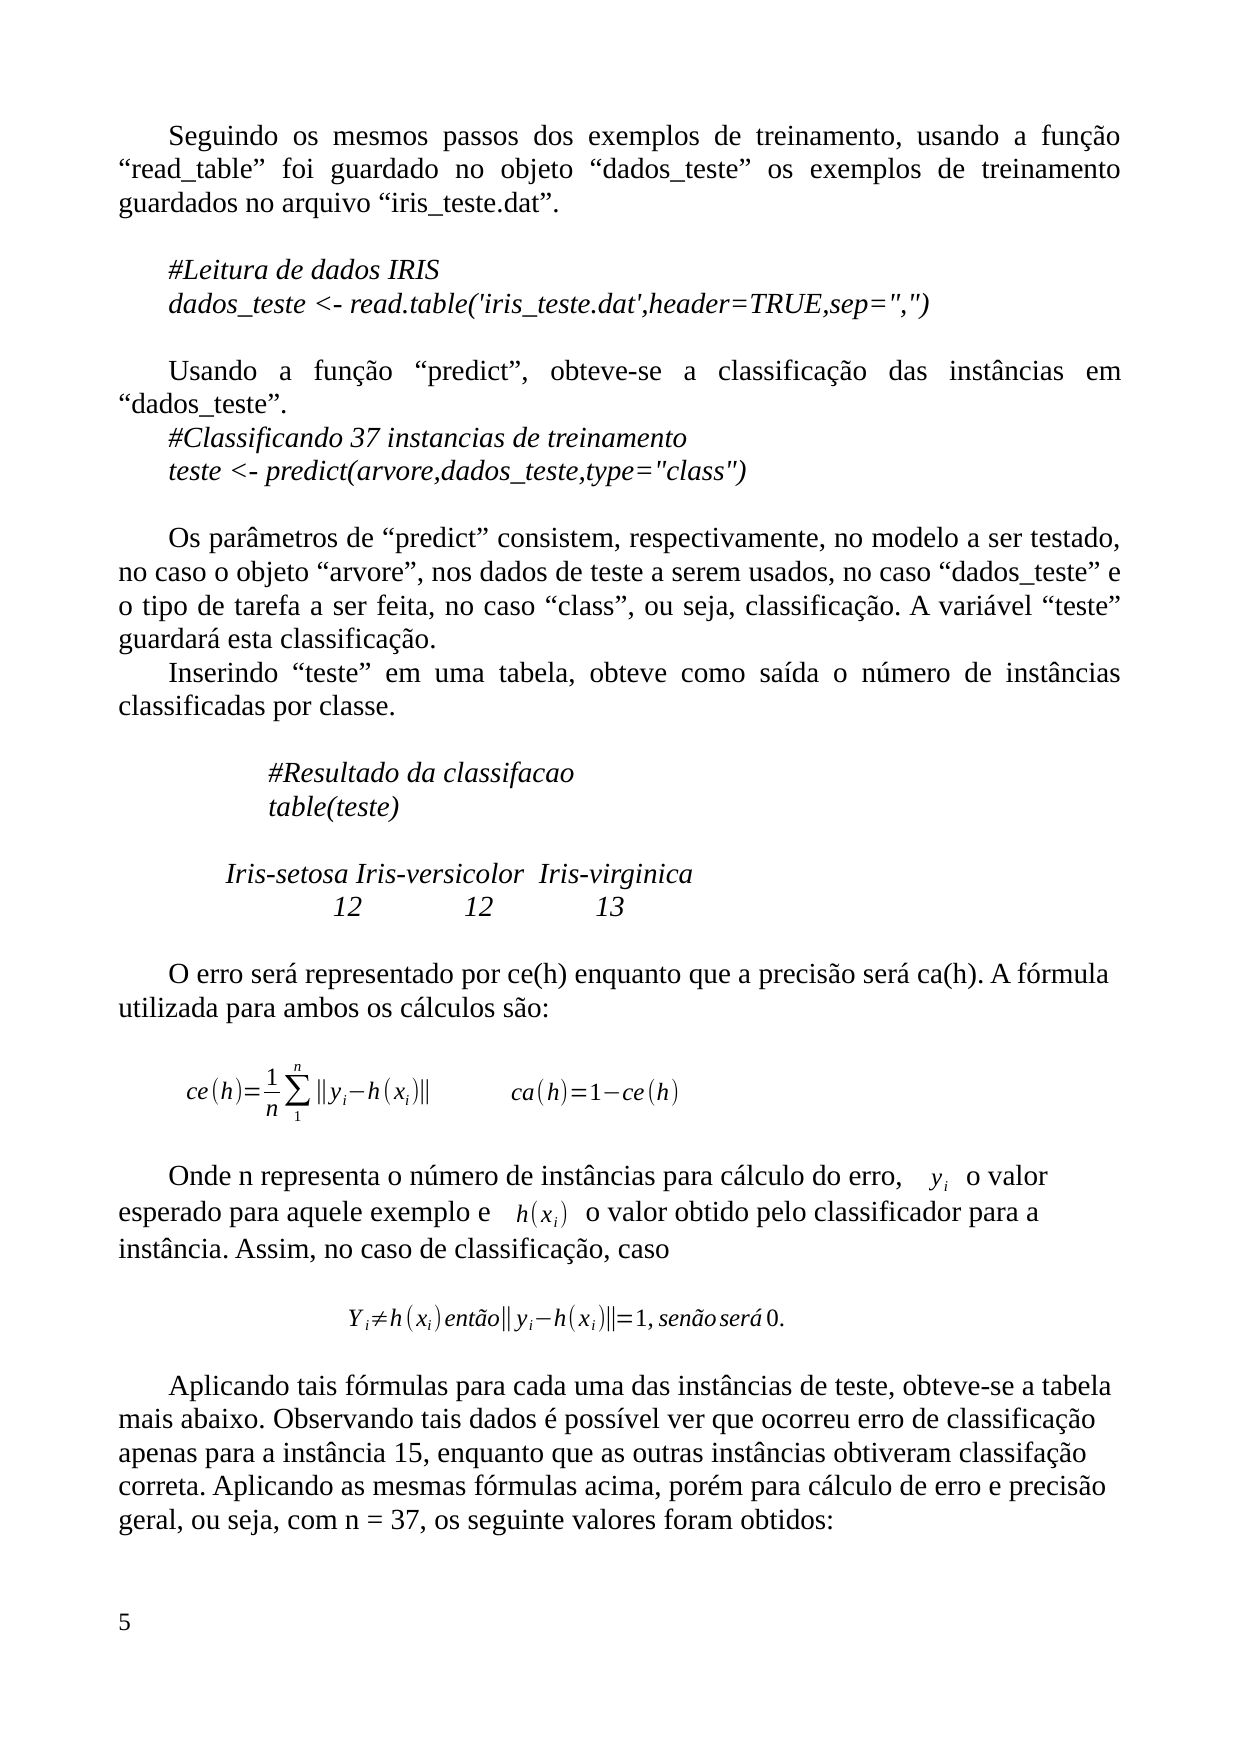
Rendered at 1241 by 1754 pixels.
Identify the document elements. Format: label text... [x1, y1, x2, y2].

text O erro será representado por ce(h) enquanto que a precisão será ca(h). A fórmula utilizada para ambos os cálculos são: [118, 957, 1122, 1024]
text table(teste) [118, 789, 1122, 822]
text Aplicando tais fórmulas para cada uma das instâncias de teste, obteve-se a tabela mais abaixo. Observando tais dados é possível ver que ocorreu erro de classificação apenas para a instância 15, enquanto que as outras instâncias obtiveram classifação correta. Aplicando as mesmas fórmulas acima, porém para cálculo de erro e precisão geral, ou seja, com n = 37, os seguinte valores foram obtidos: [118, 1368, 1122, 1536]
text #Resultado da classifacao [118, 755, 1122, 789]
text 12 12 13 [118, 889, 1122, 923]
text Seguindo os mesmos passos dos exemplos de treinamento, usando a função “read_table” foi guardado no objeto “dados_teste” os exemplos de treinamento guardados no arquivo “iris_teste.dat”. [118, 118, 1122, 219]
text teste <- predict(arvore,dados_teste,type="class") [118, 453, 1122, 487]
text Onde n representa o número de instâncias para cálculo do erro, o valor esperado para aquele exemplo e o valor obtido pelo classificador para a instância. Assim, no caso de classificação, caso [118, 1158, 1122, 1264]
text #Classificando 37 instancias de treinamento [118, 420, 1122, 453]
text Os parâmetros de “predict” consistem, respectivamente, no modelo a ser testado, no caso o objeto “arvore”, nos dados de teste a serem usados, no caso “dados_teste” e o tipo de tarefa a ser feita, no caso “class”, ou seja, classificação. A variável “teste” guardará esta classificação. [118, 521, 1122, 655]
text dados_teste <- read.table('iris_teste.dat',header=TRUE,sep=",") [118, 286, 1122, 319]
text Iris-setosa Iris-versicolor Iris-virginica [118, 856, 1122, 889]
text #Leitura de dados IRIS [118, 252, 1122, 286]
text Usando a função “predict”, obteve-se a classificação das instâncias em “dados_teste”. [118, 353, 1122, 420]
text Inserindo “teste” em uma tabela, obteve como saída o número de instâncias classificadas por classe. [118, 655, 1122, 722]
